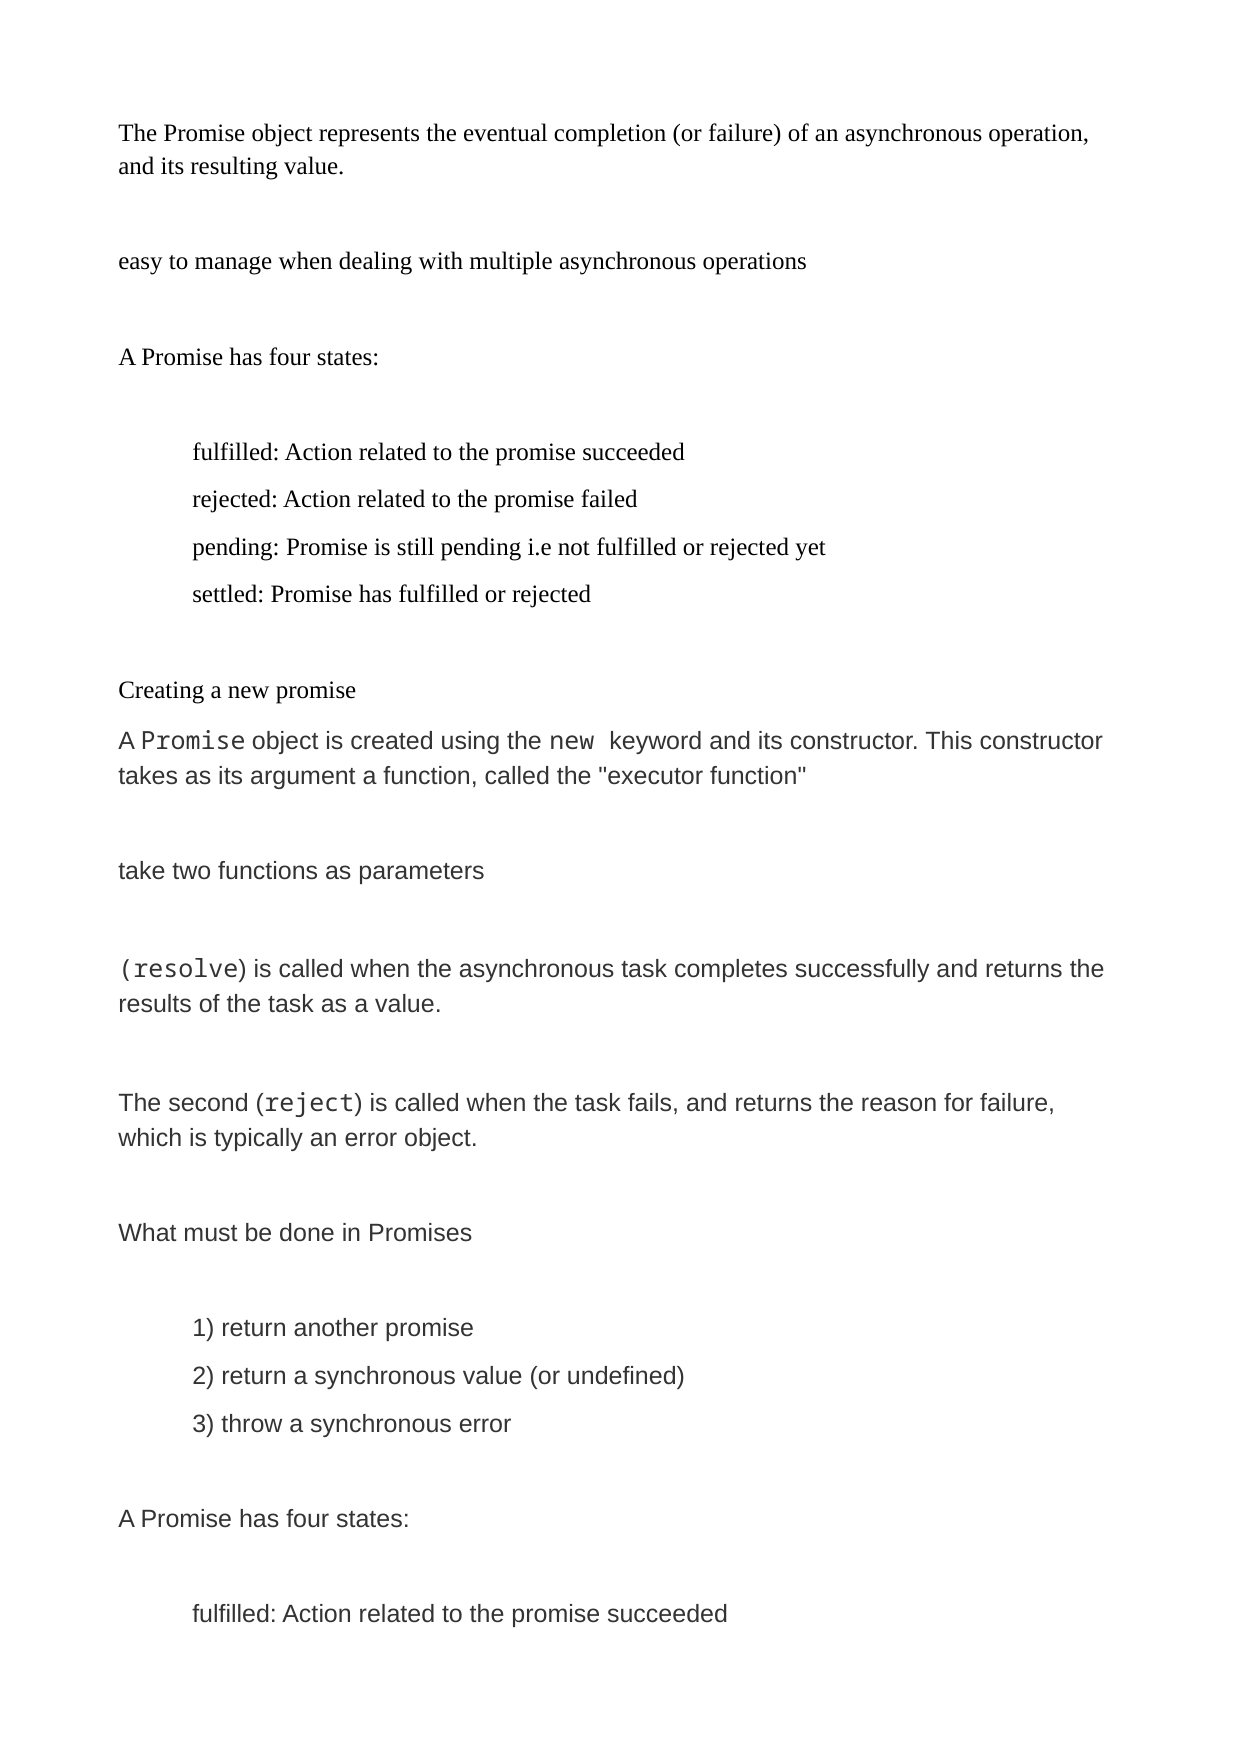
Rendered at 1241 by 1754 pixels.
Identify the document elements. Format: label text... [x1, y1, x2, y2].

text (resolve) is called when the asynchronous task completes successfully and returns the results of the task as a value. [118, 951, 1122, 1018]
text fulfilled: Action related to the promise succeeded [118, 1599, 1122, 1628]
text A Promise has four states: [118, 342, 1122, 370]
text What must be done in Promises [118, 1218, 1122, 1247]
text 3) throw a synchronous error [118, 1409, 1122, 1437]
text A Promise object is created using the new keyword and its constructor. This constructor takes as its argument a function, called the "executor function" [118, 722, 1122, 789]
text A Promise has four states: [118, 1504, 1122, 1533]
text rejected: Action related to the promise failed [118, 484, 1122, 513]
text The Promise object represents the eventual completion (or failure) of an asynchronous operation, and its resulting value. [118, 118, 1122, 180]
text fulfilled: Action related to the promise succeeded [118, 437, 1122, 466]
text easy to manage when dealing with multiple asynchronous operations [118, 246, 1122, 275]
text Creating a new promise [118, 675, 1122, 703]
text 2) return a synchronous value (or undefined) [118, 1361, 1122, 1390]
text settled: Promise has fulfilled or rejected [118, 579, 1122, 608]
text The second (reject) is called when the task fails, and returns the reason for failure, which is typically an error object. [118, 1085, 1122, 1152]
text pending: Promise is still pending i.e not fulfilled or rejected yet [118, 532, 1122, 561]
text take two functions as parameters [118, 856, 1122, 885]
text 1) return another promise [118, 1313, 1122, 1342]
